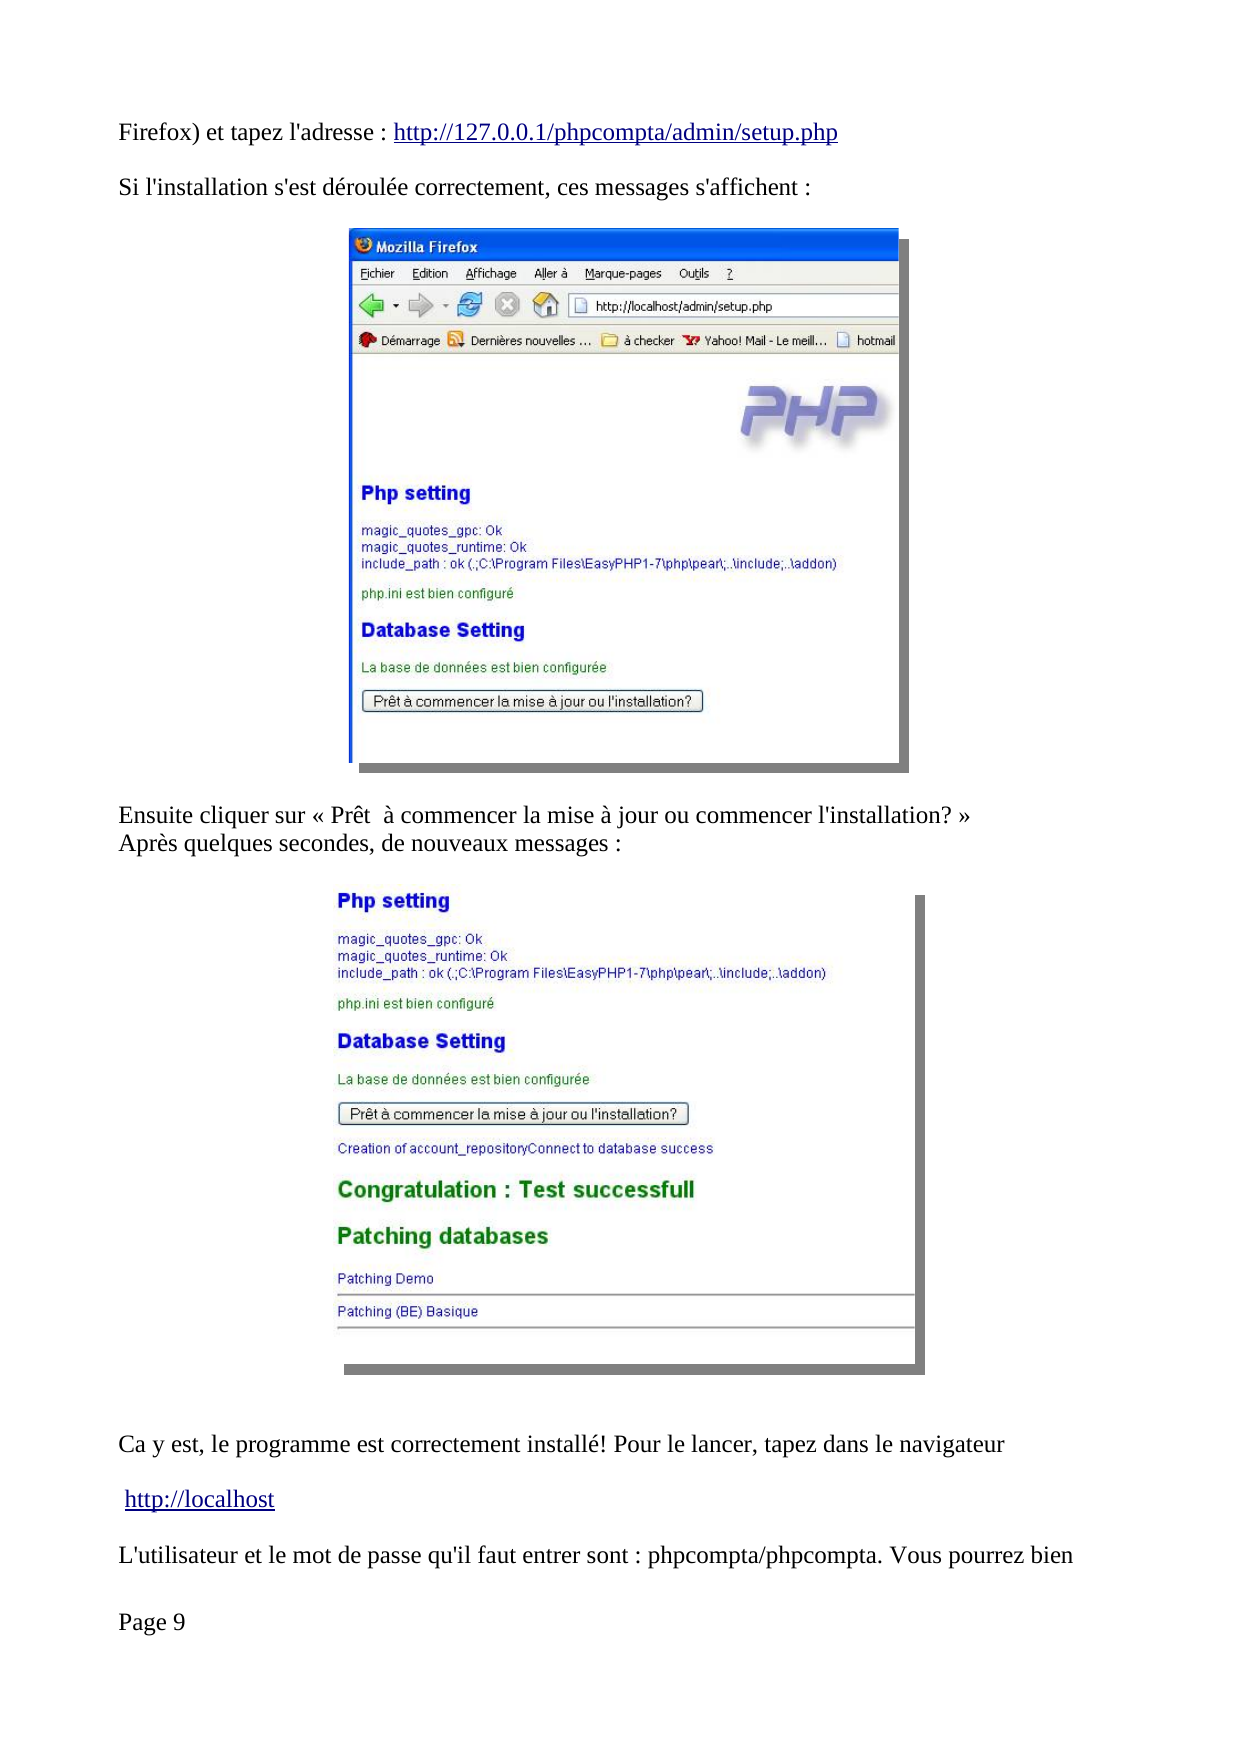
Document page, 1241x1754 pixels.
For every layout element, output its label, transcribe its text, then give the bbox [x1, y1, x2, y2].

text Firefox) et tapez l'adresse : http://127.0.0.1/phpcompta/admin/setup.php [118, 118, 1140, 146]
text Ensuite cliquer sur « Prêt à commencer la mise à jour ou commencer l'installation? » [118, 801, 1140, 829]
text L'utilisateur et le mot de passe qu'il faut entrer sont : phpcompta/phpcompta. Vous pourrez bien [118, 1541, 1140, 1569]
text http://localhost [118, 1486, 1140, 1513]
text Après quelques secondes, de nouveaux messages : [118, 829, 1140, 857]
text Ca y est, le programme est correctement installé! Pour le lancer, tapez dans le navigateur [118, 1430, 1140, 1458]
text Si l'installation s'est déroulée correctement, ces messages s'affichent : [118, 173, 1140, 201]
picture [333, 884, 915, 1364]
picture [348, 228, 899, 763]
